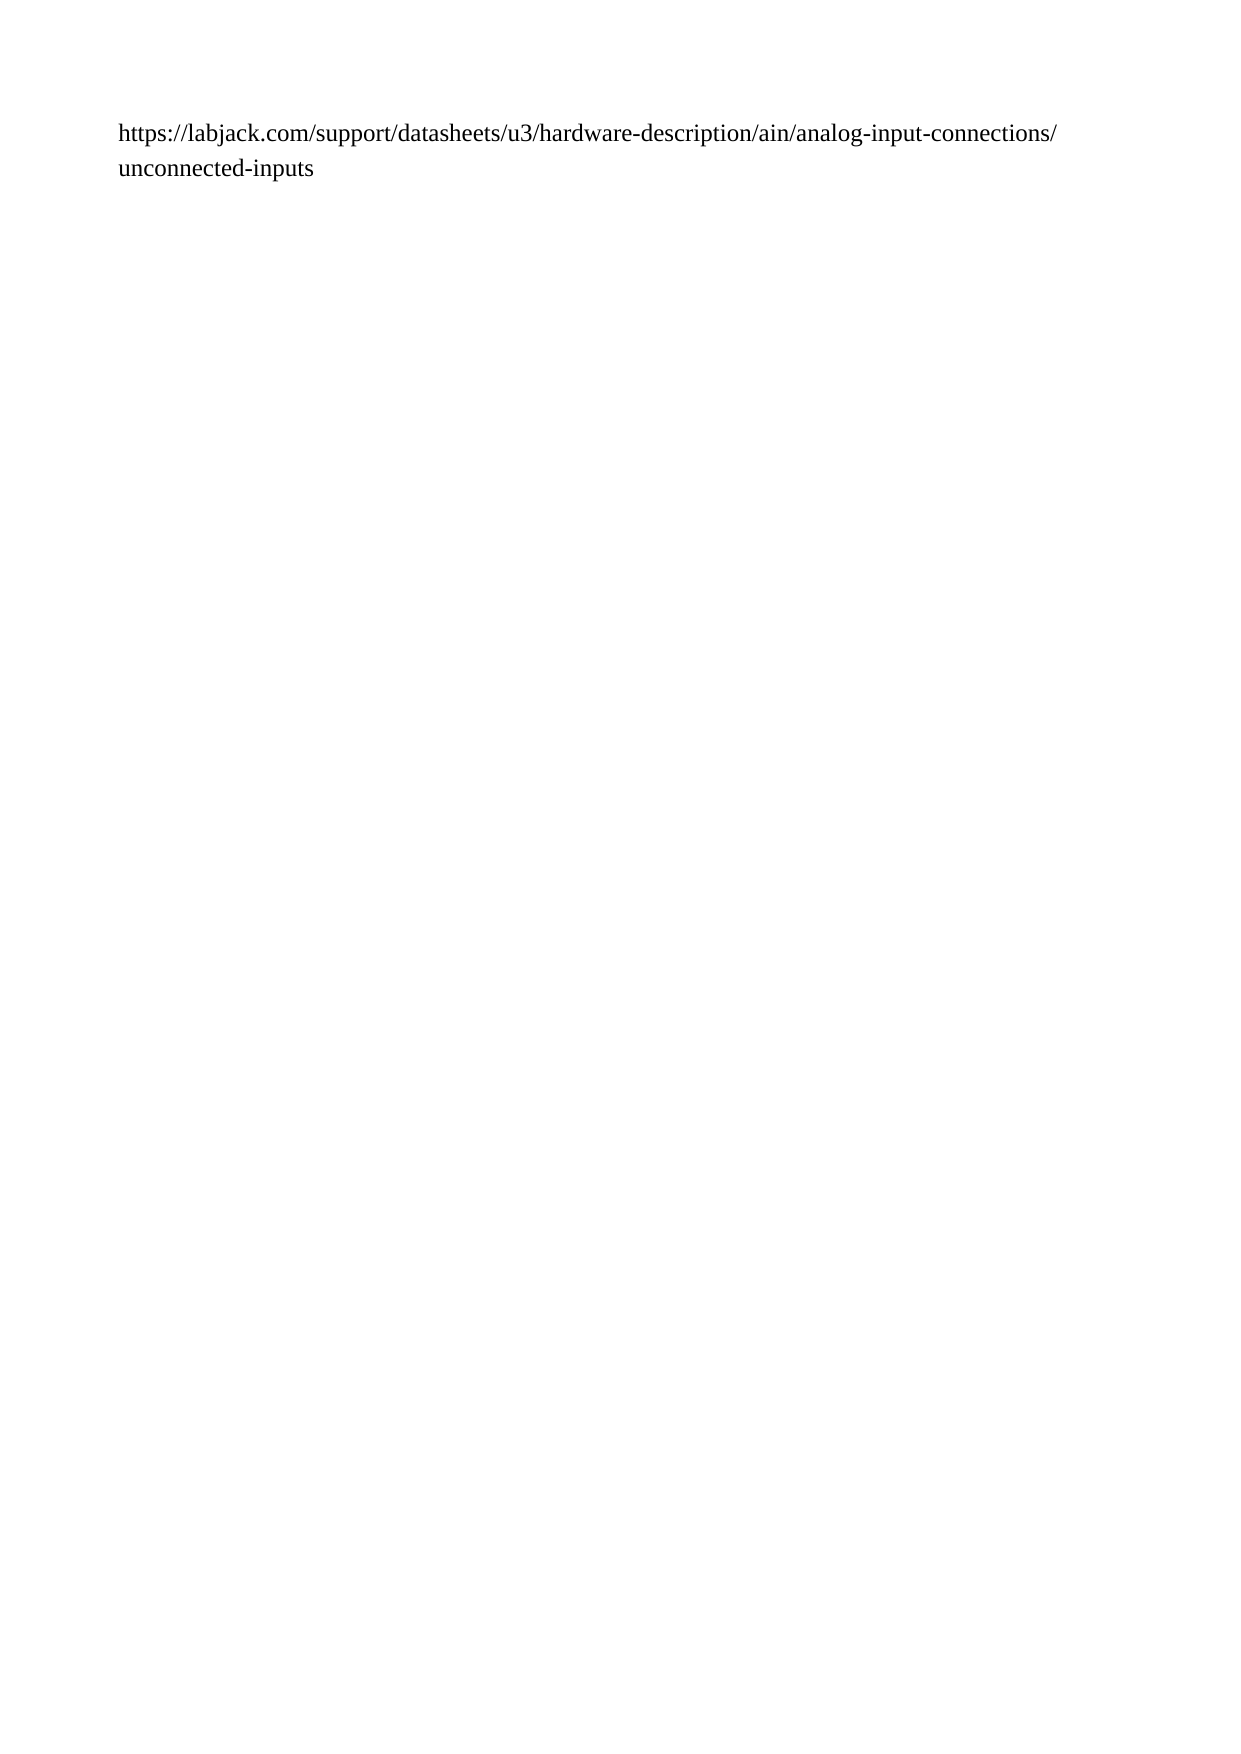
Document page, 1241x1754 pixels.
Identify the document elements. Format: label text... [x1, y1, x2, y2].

text https://labjack.com/support/datasheets/u3/hardware-description/ain/analog-input-connections/unconnected-inputs [118, 118, 1122, 181]
